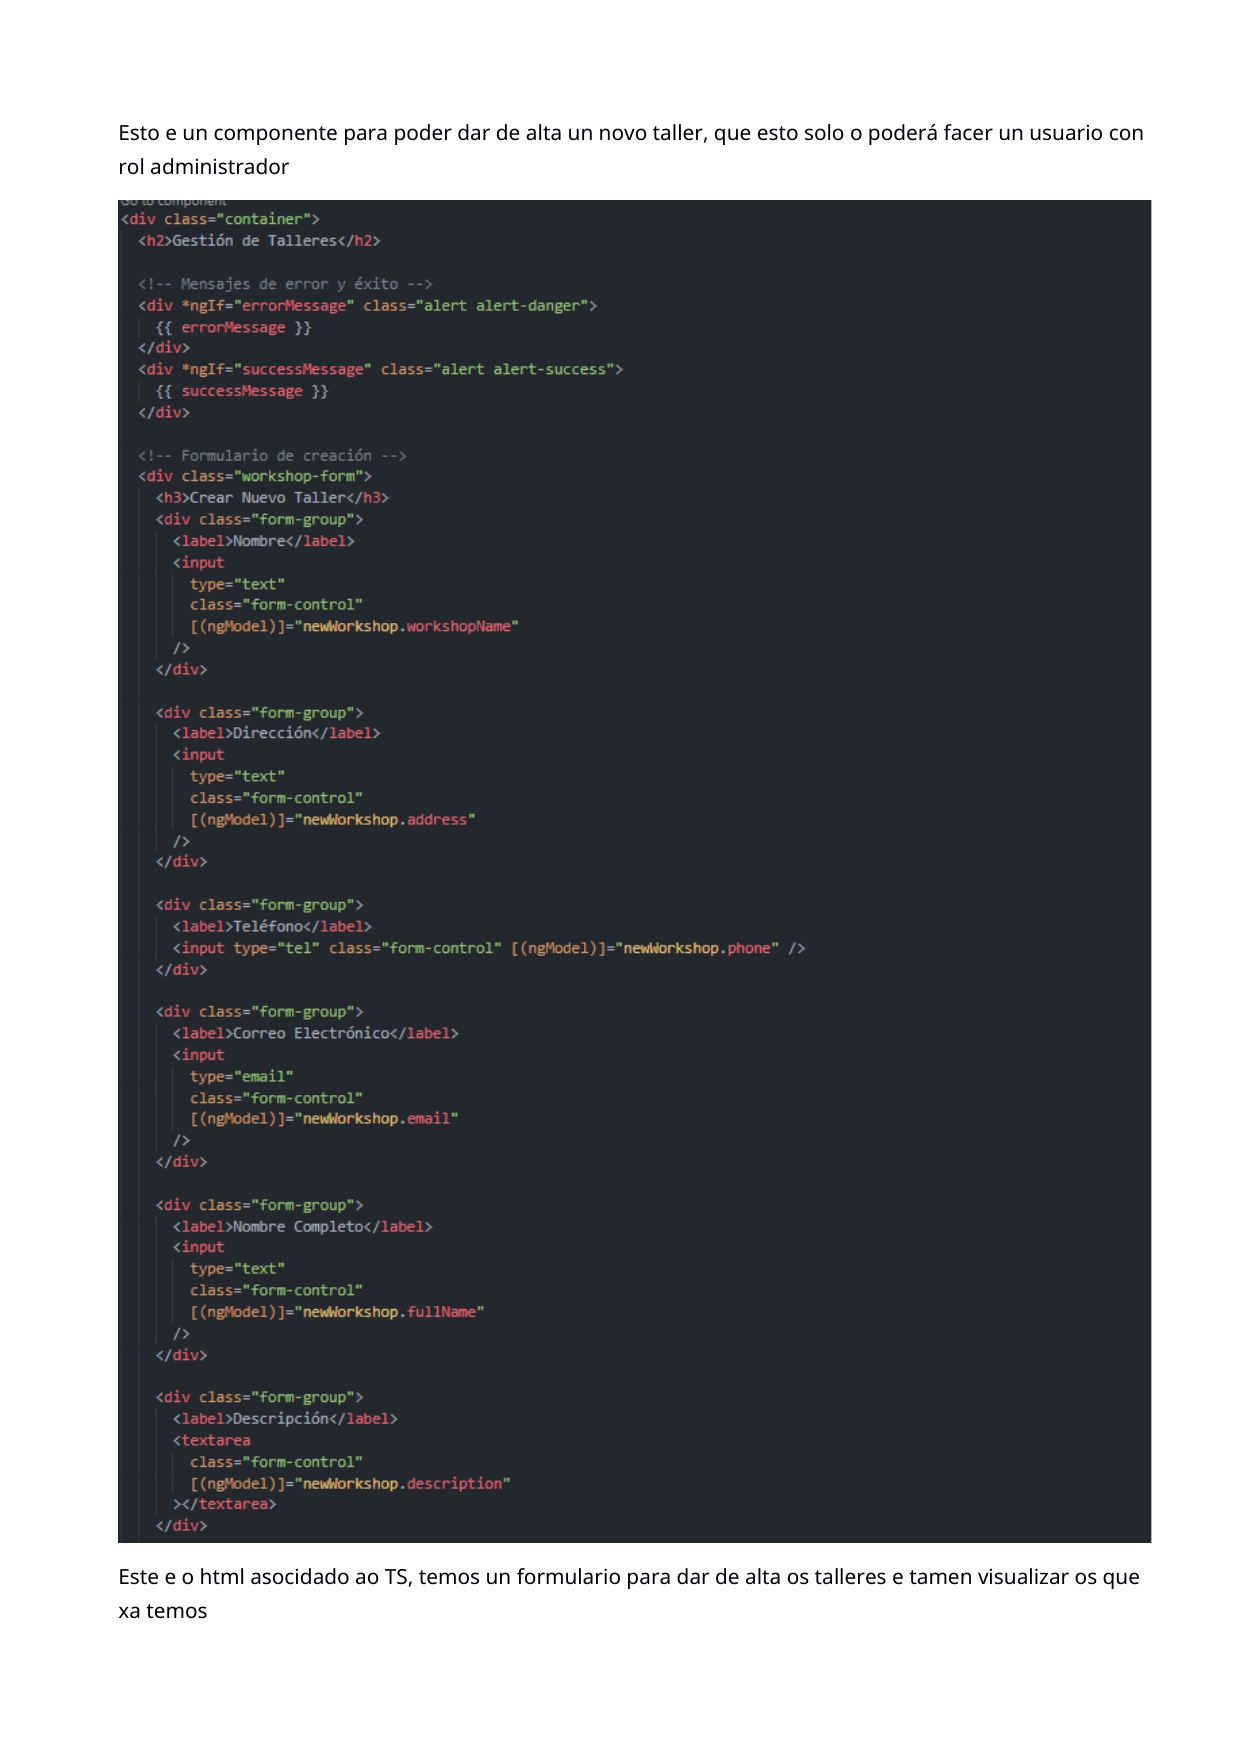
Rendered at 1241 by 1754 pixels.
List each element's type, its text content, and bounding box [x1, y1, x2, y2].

text Este e o html asocidado ao TS, temos un formulario para dar de alta os talleres e tamen visualizar os que xa temos [118, 1562, 1152, 1624]
picture [118, 200, 1152, 1543]
text Esto e un componente para poder dar de alta un novo taller, que esto solo o poderá facer un usuario con rol administrador [118, 118, 1152, 181]
